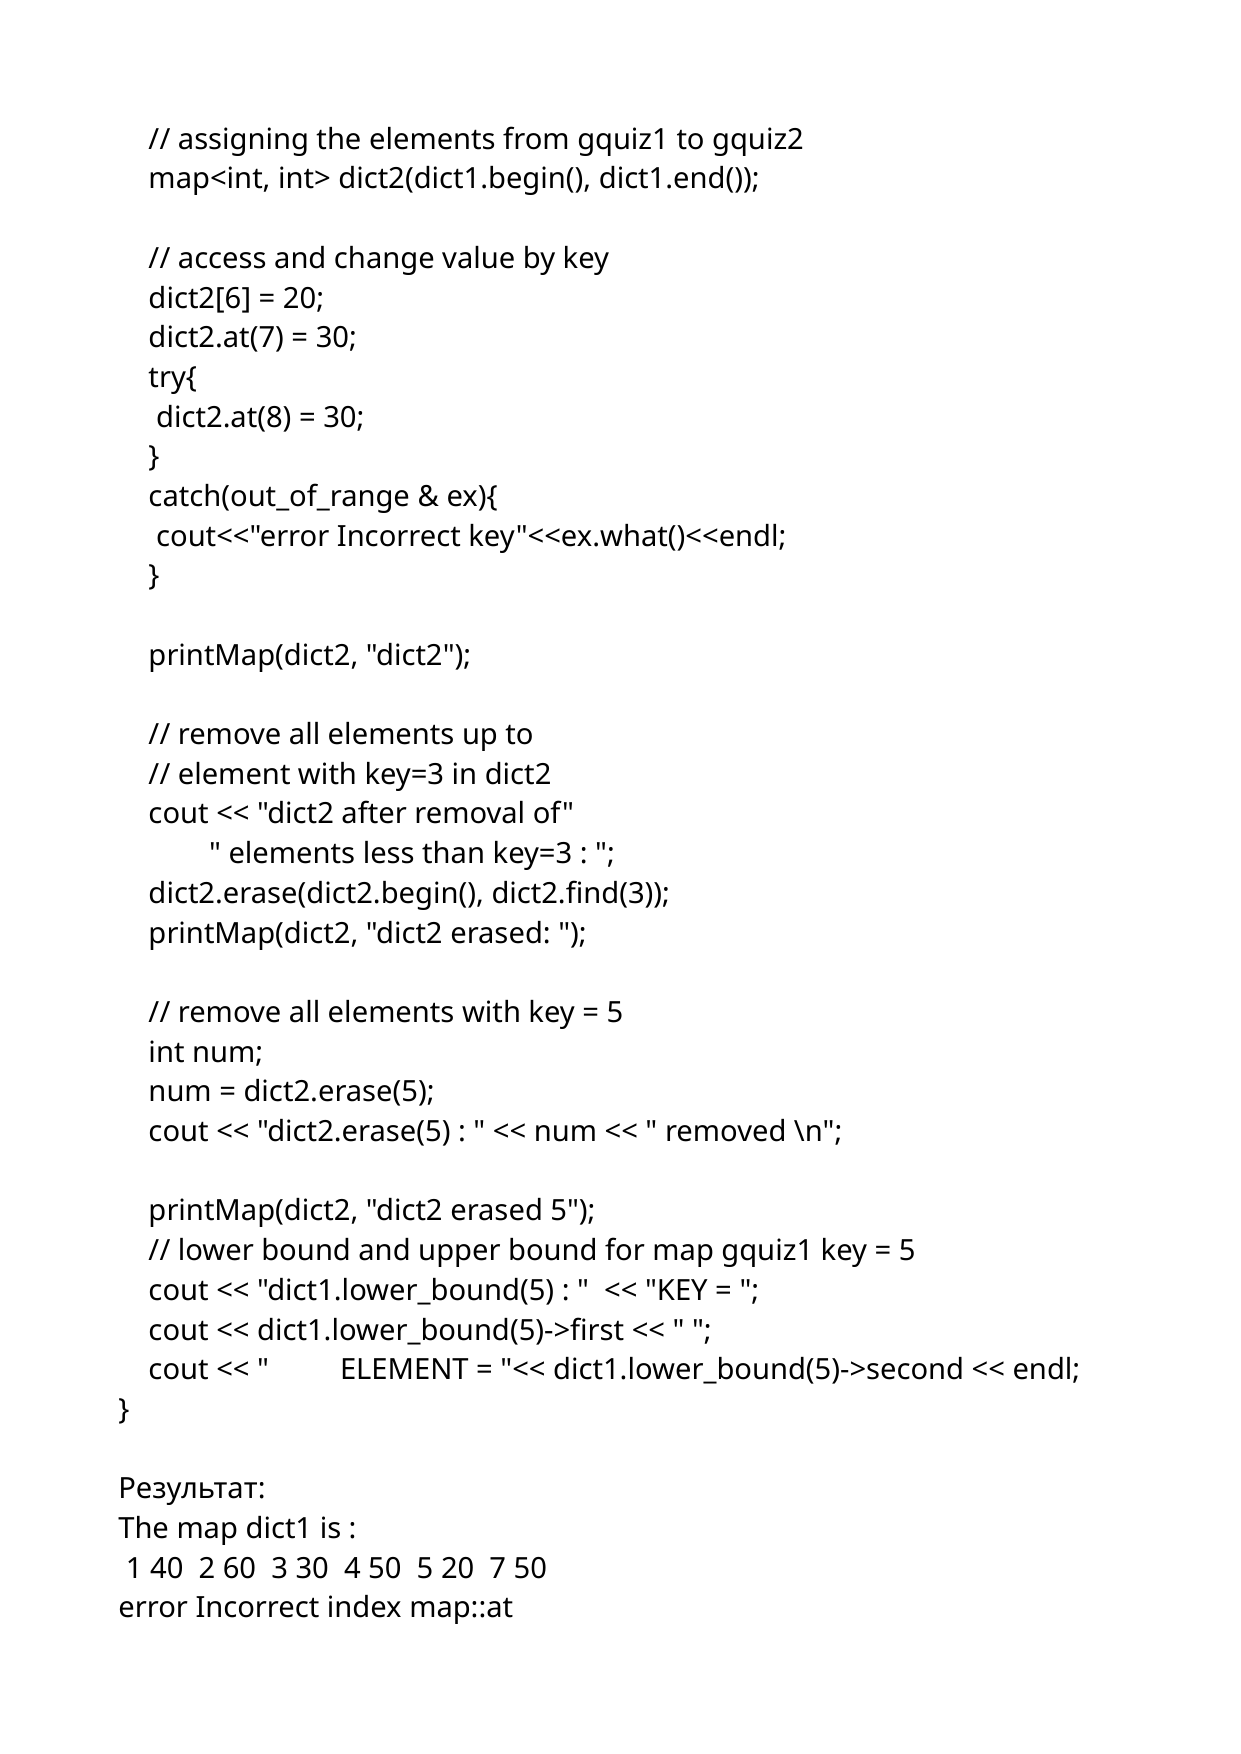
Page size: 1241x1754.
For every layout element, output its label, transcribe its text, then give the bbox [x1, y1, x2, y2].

text cout<<"error Incorrect key"<<ex.what()<<endl; [118, 515, 1122, 555]
text " elements less than key=3 : "; [118, 832, 1122, 872]
text The map dict1 is : [118, 1507, 1122, 1547]
text error Incorrect index map::at [118, 1587, 1122, 1626]
text Результат: [118, 1467, 1122, 1507]
text cout << "dict1.lower_bound(5) : " << "KEY = "; [118, 1269, 1122, 1309]
text // element with key=3 in dict2 [118, 753, 1122, 793]
text printMap(dict2, "dict2 erased: "); [118, 912, 1122, 952]
text cout << "dict2 after removal of" [118, 793, 1122, 832]
text } [118, 436, 1122, 475]
text dict2.at(7) = 30; [118, 317, 1122, 356]
text cout << dict1.lower_bound(5)->first << " "; [118, 1309, 1122, 1348]
text int num; [118, 1031, 1122, 1071]
text cout << " ELEMENT = "<< dict1.lower_bound(5)->second << endl; [118, 1348, 1122, 1388]
text printMap(dict2, "dict2 erased 5"); [118, 1190, 1122, 1229]
text // remove all elements up to [118, 713, 1122, 753]
text } [118, 555, 1122, 594]
text catch(out_of_range & ex){ [118, 475, 1122, 515]
text } [118, 1388, 1122, 1428]
text num = dict2.erase(5); [118, 1071, 1122, 1110]
text cout << "dict2.erase(5) : " << num << " removed \n"; [118, 1110, 1122, 1150]
text dict2[6] = 20; [118, 277, 1122, 317]
text // assigning the elements from gquiz1 to gquiz2 [118, 118, 1122, 158]
text map<int, int> dict2(dict1.begin(), dict1.end()); [118, 158, 1122, 197]
text printMap(dict2, "dict2"); [118, 634, 1122, 674]
text // lower bound and upper bound for map gquiz1 key = 5 [118, 1229, 1122, 1269]
text dict2.erase(dict2.begin(), dict2.find(3)); [118, 872, 1122, 912]
text dict2.at(8) = 30; [118, 396, 1122, 436]
text // remove all elements with key = 5 [118, 991, 1122, 1031]
text try{ [118, 356, 1122, 396]
text 1 40 2 60 3 30 4 50 5 20 7 50 [118, 1547, 1122, 1587]
text // access and change value by key [118, 237, 1122, 277]
